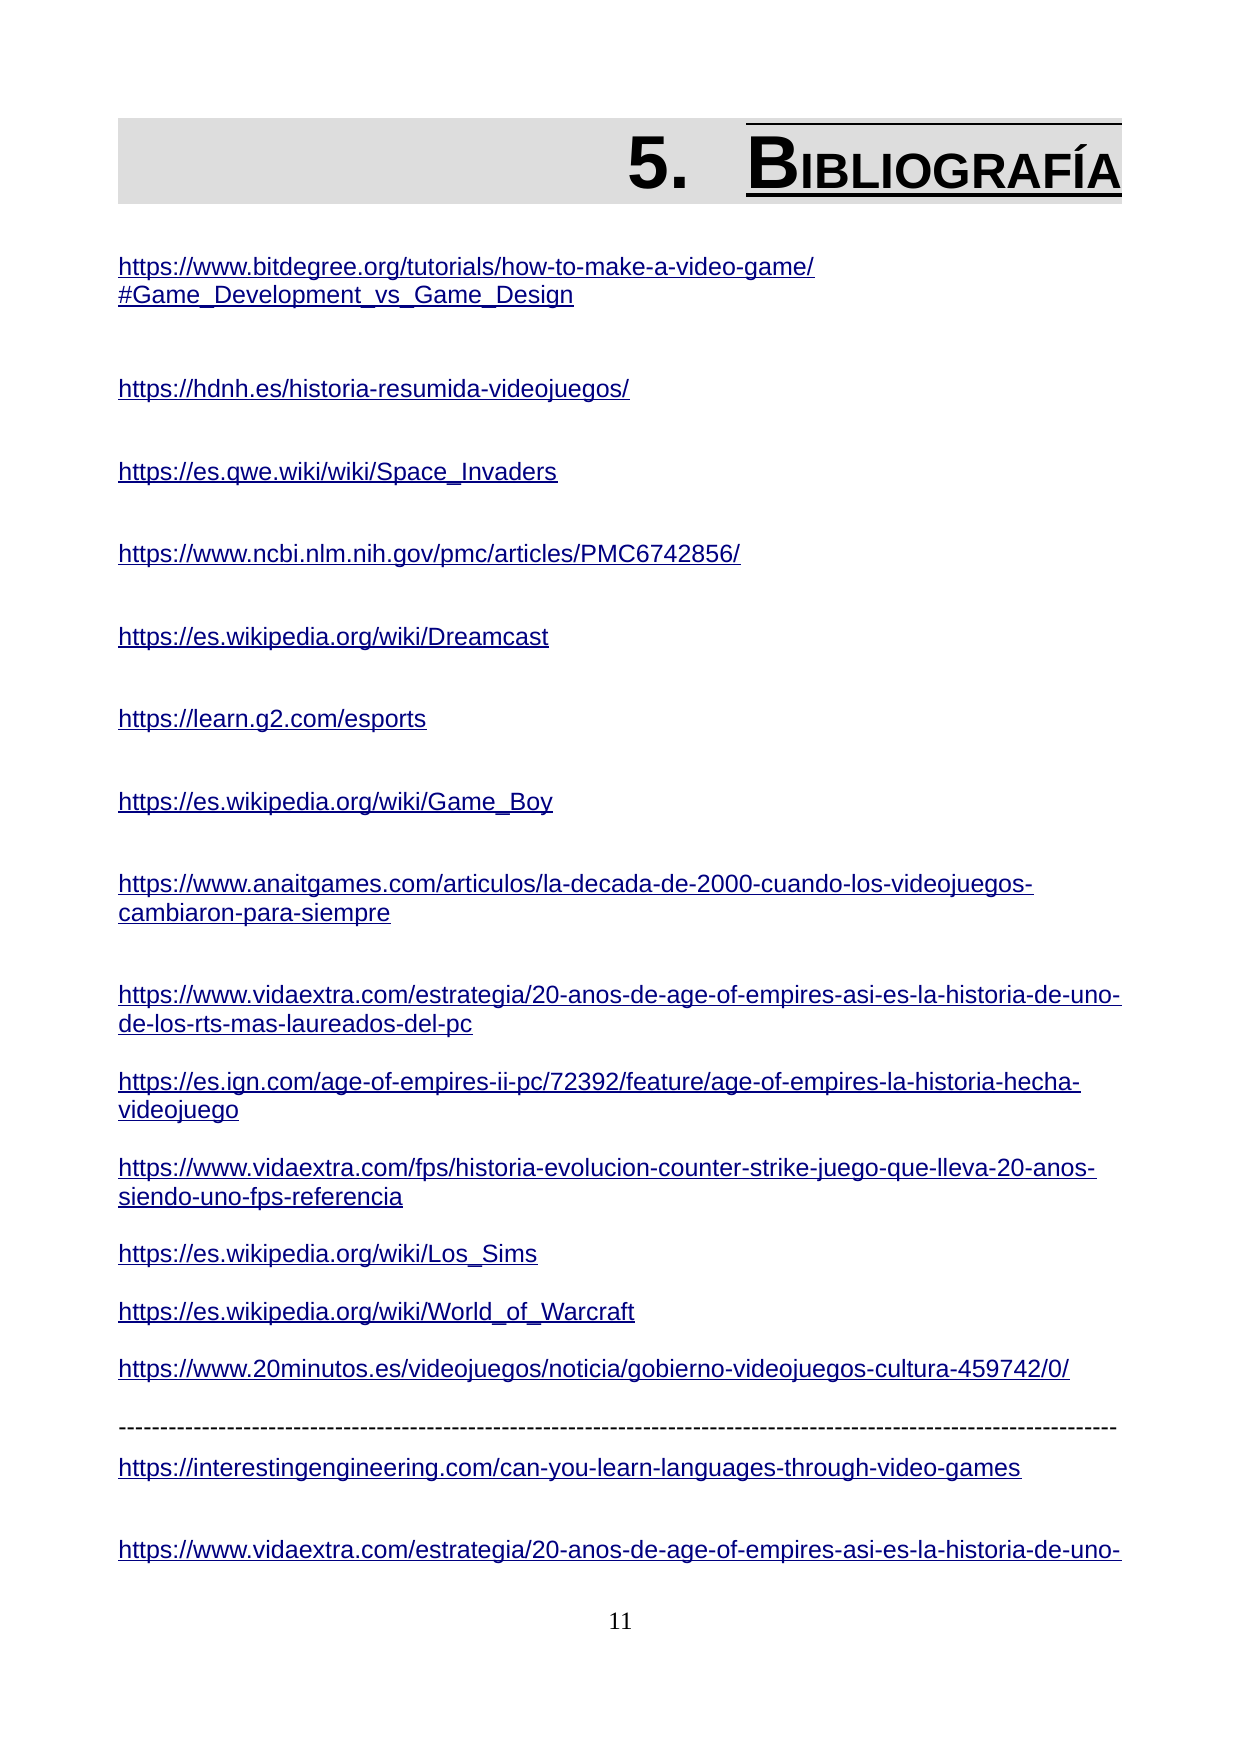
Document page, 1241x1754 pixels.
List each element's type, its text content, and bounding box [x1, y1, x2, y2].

text https://www.vidaextra.com/estrategia/20-anos-de-age-of-empires-asi-es-la-historia-de-uno- [118, 1535, 1122, 1560]
text https://es.ign.com/age-of-empires-ii-pc/72392/feature/age-of-empires-la-historia-hecha-videojuego [118, 1067, 1122, 1124]
text https://es.qwe.wiki/wiki/Space_Invaders [118, 457, 1122, 485]
text https://learn.g2.com/esports [118, 704, 1122, 733]
text https://es.wikipedia.org/wiki/Los_Sims [118, 1239, 1122, 1268]
text https://www.ncbi.nlm.nih.gov/pmc/articles/PMC6742856/ [118, 539, 1122, 568]
text ------------------------------------------------------------------------------------------------------------------------ [118, 1412, 1122, 1440]
text https://hdnh.es/historia-resumida-videojuegos/ [118, 374, 1122, 403]
text https://interestingengineering.com/can-you-learn-languages-through-video-games [118, 1453, 1122, 1482]
text https://es.wikipedia.org/wiki/Game_Boy [118, 787, 1122, 815]
text https://www.anaitgames.com/articulos/la-decada-de-2000-cuando-los-videojuegos-cambiaron-para-siempre [118, 869, 1122, 927]
text https://www.bitdegree.org/tutorials/how-to-make-a-video-game/#Game_Development_vs_Game_Design [118, 252, 1122, 309]
text https://www.20minutos.es/videojuegos/noticia/gobierno-videojuegos-cultura-459742/0/ [118, 1354, 1122, 1383]
text https://es.wikipedia.org/wiki/Dreamcast [118, 622, 1122, 650]
text de-los-rts-mas-laureados-del-pc [118, 1006, 1122, 1038]
text https://www.vidaextra.com/fps/historia-evolucion-counter-strike-juego-que-lleva-20-anos-siendo-uno-fps-referencia [118, 1153, 1122, 1210]
text https://www.vidaextra.com/estrategia/20-anos-de-age-of-empires-asi-es-la-historia-de-uno- [118, 980, 1122, 1005]
subtitle Bibliografía [118, 118, 1122, 204]
text https://es.wikipedia.org/wiki/World_of_Warcraft [118, 1297, 1122, 1325]
